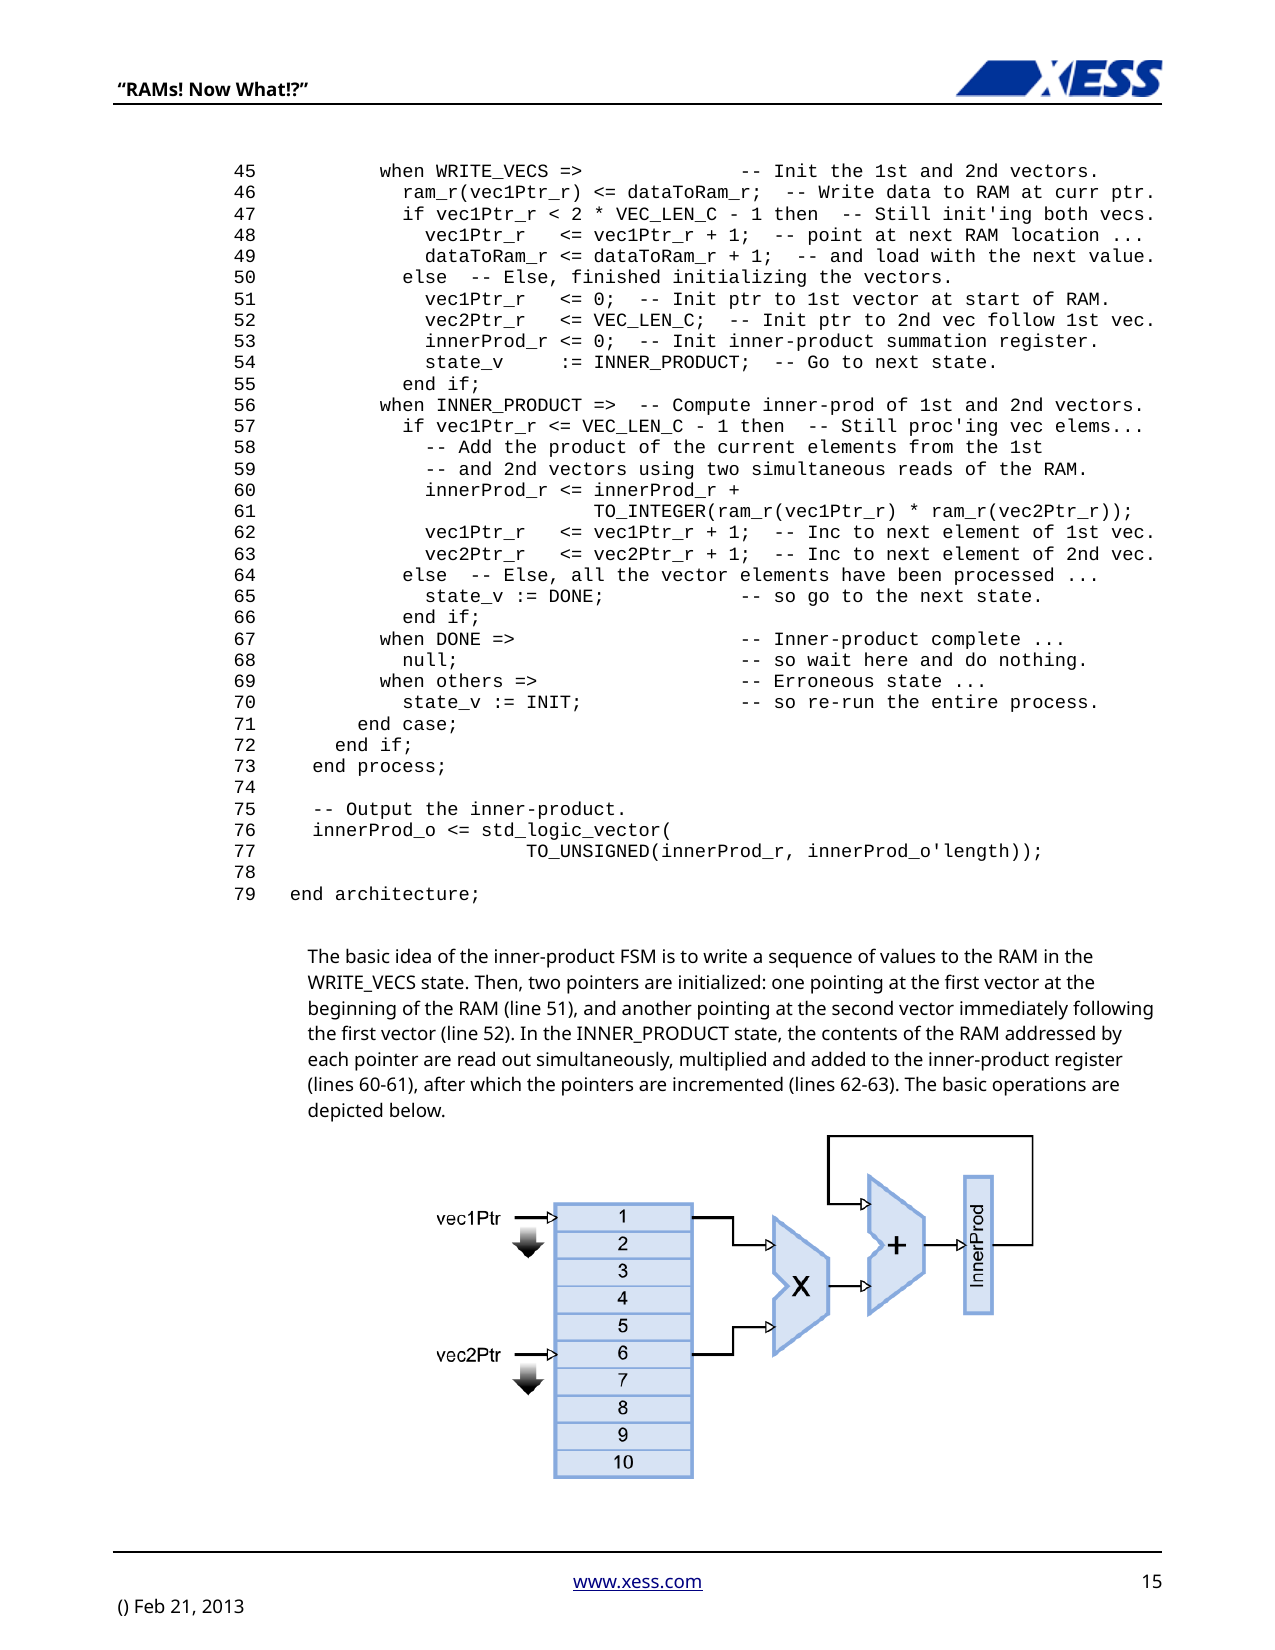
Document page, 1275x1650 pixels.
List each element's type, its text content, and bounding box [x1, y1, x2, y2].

list ram_r(vec1Ptr_r) <= dataToRam_r; -- Write data to RAM at curr ptr. [289, 183, 1162, 204]
list when WRITE_VECS => -- Init the 1st and 2nd vectors. [289, 162, 1162, 183]
list innerProd_r <= innerProd_r + [289, 481, 1162, 502]
list end process; [289, 757, 1162, 778]
list vec2Ptr_r <= vec2Ptr_r + 1; -- Inc to next element of 2nd vec. [289, 544, 1162, 566]
list else -- Else, all the vector elements have been processed ... [289, 566, 1162, 587]
list end if; [289, 374, 1162, 396]
list vec1Ptr_r <= vec1Ptr_r + 1; -- point at next RAM location ... [289, 226, 1162, 247]
list when INNER_PRODUCT => -- Compute inner-prod of 1st and 2nd vectors. [289, 396, 1162, 417]
list end case; [289, 714, 1162, 736]
list end architecture; [289, 884, 1162, 906]
list dataToRam_r <= dataToRam_r + 1; -- and load with the next value. [289, 247, 1162, 268]
list if vec1Ptr_r <= VEC_LEN_C - 1 then -- Still proc'ing vec elems... [289, 417, 1162, 438]
picture [436, 1135, 1034, 1479]
list -- Add the product of the current elements from the 1st [289, 438, 1162, 459]
list end if; [289, 736, 1162, 757]
list innerProd_r <= 0; -- Init inner-product summation register. [289, 332, 1162, 353]
list when others => -- Erroneous state ... [289, 672, 1162, 693]
list null; -- so wait here and do nothing. [289, 651, 1162, 672]
list innerProd_o <= std_logic_vector( [289, 821, 1162, 842]
list -- Output the inner-product. [289, 799, 1162, 821]
list TO_UNSIGNED(innerProd_r, innerProd_o'length)); [289, 842, 1162, 863]
list else -- Else, finished initializing the vectors. [289, 268, 1162, 289]
list when DONE => -- Inner-product complete ... [289, 629, 1162, 651]
list state_v := DONE; -- so go to the next state. [289, 587, 1162, 608]
list state_v := INIT; -- so re-run the entire process. [289, 693, 1162, 714]
picture [955, 60, 1163, 97]
list if vec1Ptr_r < 2 * VEC_LEN_C - 1 then -- Still init'ing both vecs. [289, 204, 1162, 226]
list end if; [289, 608, 1162, 629]
list vec1Ptr_r <= vec1Ptr_r + 1; -- Inc to next element of 1st vec. [289, 523, 1162, 544]
list -- and 2nd vectors using two simultaneous reads of the RAM. [289, 459, 1162, 481]
list state_v := INNER_PRODUCT; -- Go to next state. [289, 353, 1162, 374]
list vec2Ptr_r <= VEC_LEN_C; -- Init ptr to 2nd vec follow 1st vec. [289, 311, 1162, 332]
text The basic idea of the inner-product FSM is to write a sequence of values to the RAM in the WRITE_VECS state. Then, two pointers are initialized: one pointing at the first vector at the beginning of the RAM (line 51), and another pointing at the second vector immediately following the first vector (line 52). In the INNER_PRODUCT state, the contents of the RAM addressed by each pointer are read out simultaneously, multiplied and added to the inner-product register (lines 60-61), after which the pointers are incremented (lines 62-63). The basic operations are depicted below. [307, 944, 1162, 1122]
list vec1Ptr_r <= 0; -- Init ptr to 1st vector at start of RAM. [289, 289, 1162, 311]
list TO_INTEGER(ram_r(vec1Ptr_r) * ram_r(vec2Ptr_r)); [289, 502, 1162, 523]
